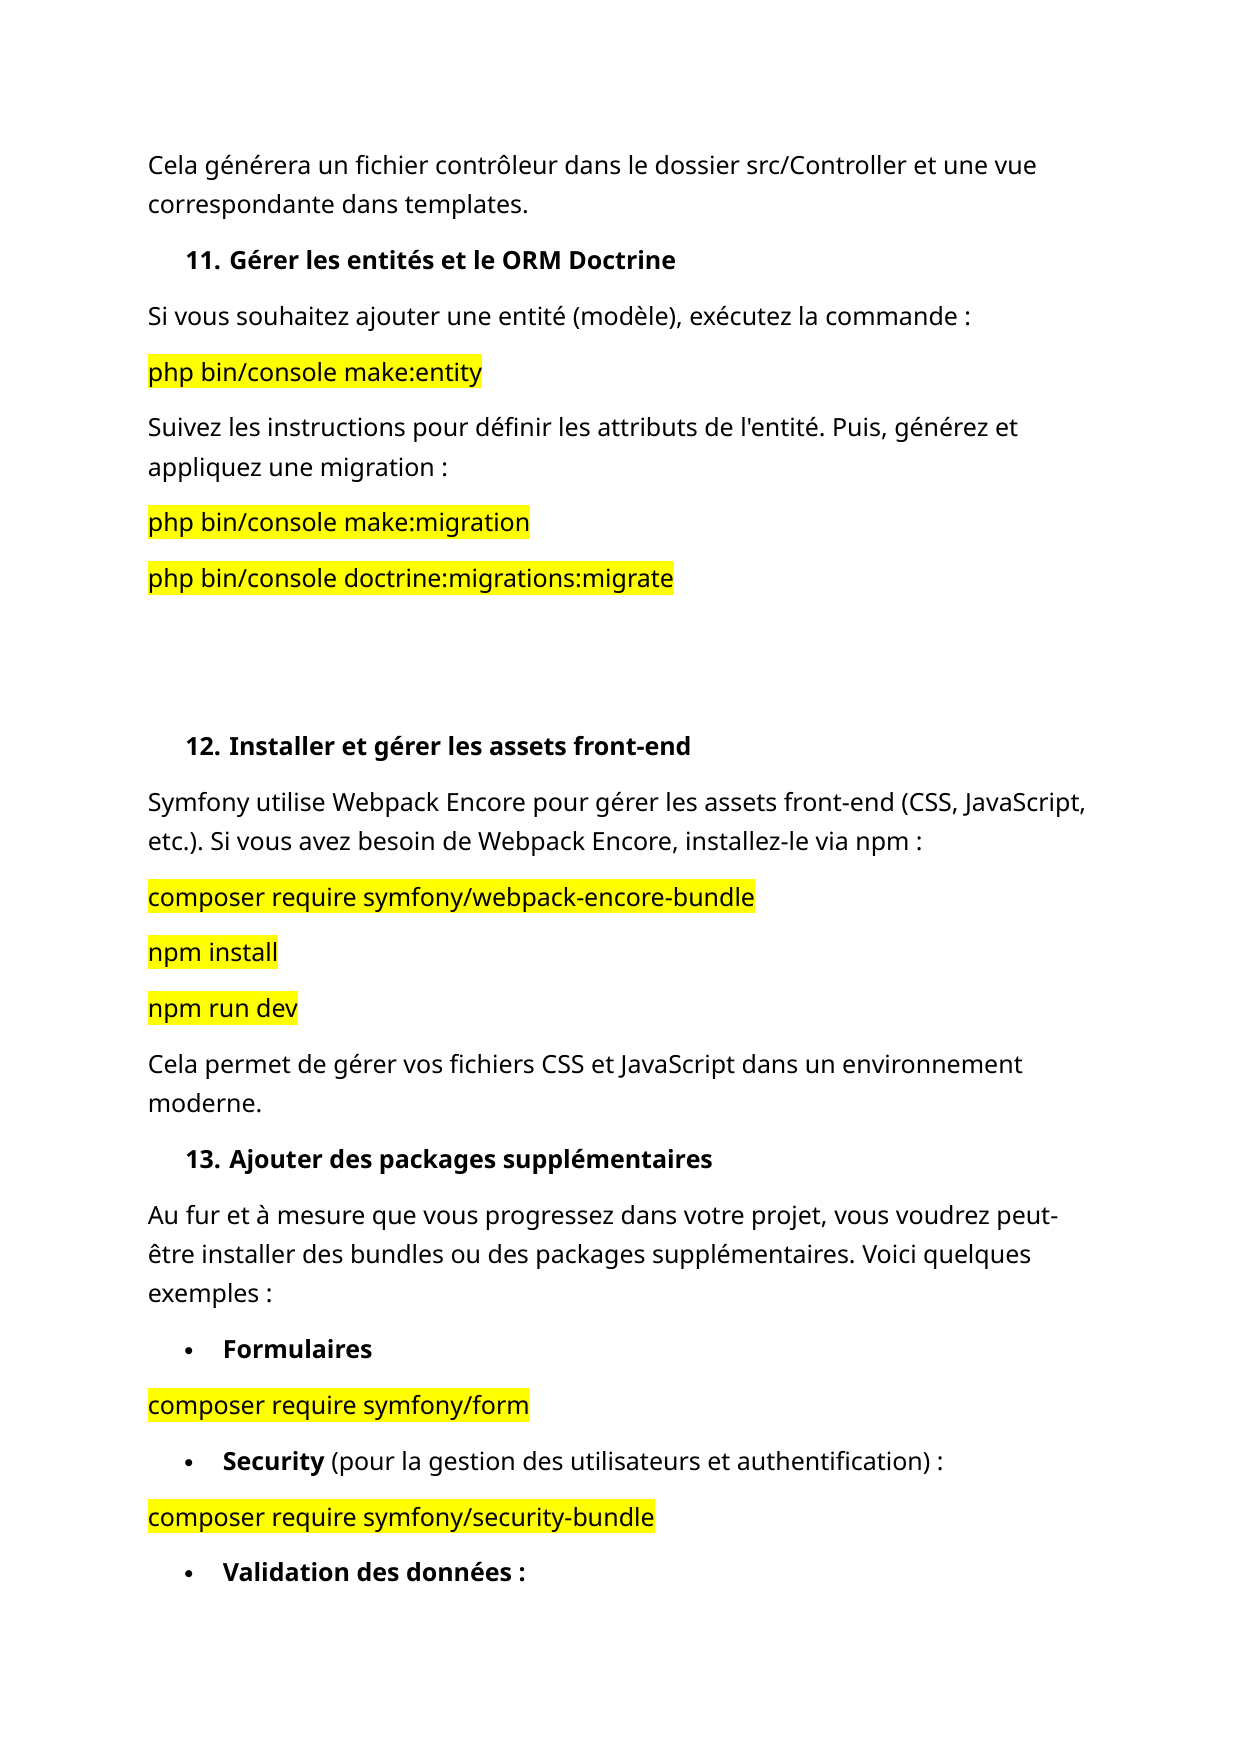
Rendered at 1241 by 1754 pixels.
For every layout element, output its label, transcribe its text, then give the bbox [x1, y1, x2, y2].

text Si vous souhaitez ajouter une entité (modèle), exécutez la commande : [148, 298, 1093, 332]
text php bin/console make:entity [148, 354, 1093, 388]
list Ajouter des packages supplémentaires [185, 1142, 1093, 1176]
list Formulaires [185, 1332, 1093, 1366]
text Cela permet de gérer vos fichiers CSS et JavaScript dans un environnement moderne. [148, 1047, 1093, 1120]
list Security (pour la gestion des utilisateurs et authentification) : [185, 1443, 1093, 1477]
text composer require symfony/form [148, 1388, 1093, 1422]
text npm run dev [148, 991, 1093, 1025]
text php bin/console doctrine:migrations:migrate [148, 561, 1093, 595]
text composer require symfony/webpack-encore-bundle [148, 879, 1093, 913]
text php bin/console make:migration [148, 505, 1093, 539]
list Validation des données : [185, 1555, 1093, 1589]
text npm install [148, 935, 1093, 969]
text Symfony utilise Webpack Encore pour gérer les assets front-end (CSS, JavaScript, etc.). Si vous avez besoin de Webpack Encore, installez-le via npm : [148, 784, 1093, 857]
list Gérer les entités et le ORM Doctrine [185, 243, 1093, 277]
text Suivez les instructions pour définir les attributs de l'entité. Puis, générez et appliquez une migration : [148, 410, 1093, 483]
text Cela générera un fichier contrôleur dans le dossier src/Controller et une vue correspondante dans templates. [148, 148, 1093, 221]
text Au fur et à mesure que vous progressez dans votre projet, vous voudrez peut-être installer des bundles ou des packages supplémentaires. Voici quelques exemples : [148, 1198, 1093, 1310]
text composer require symfony/security-bundle [148, 1499, 1093, 1533]
list Installer et gérer les assets front-end [185, 728, 1093, 762]
